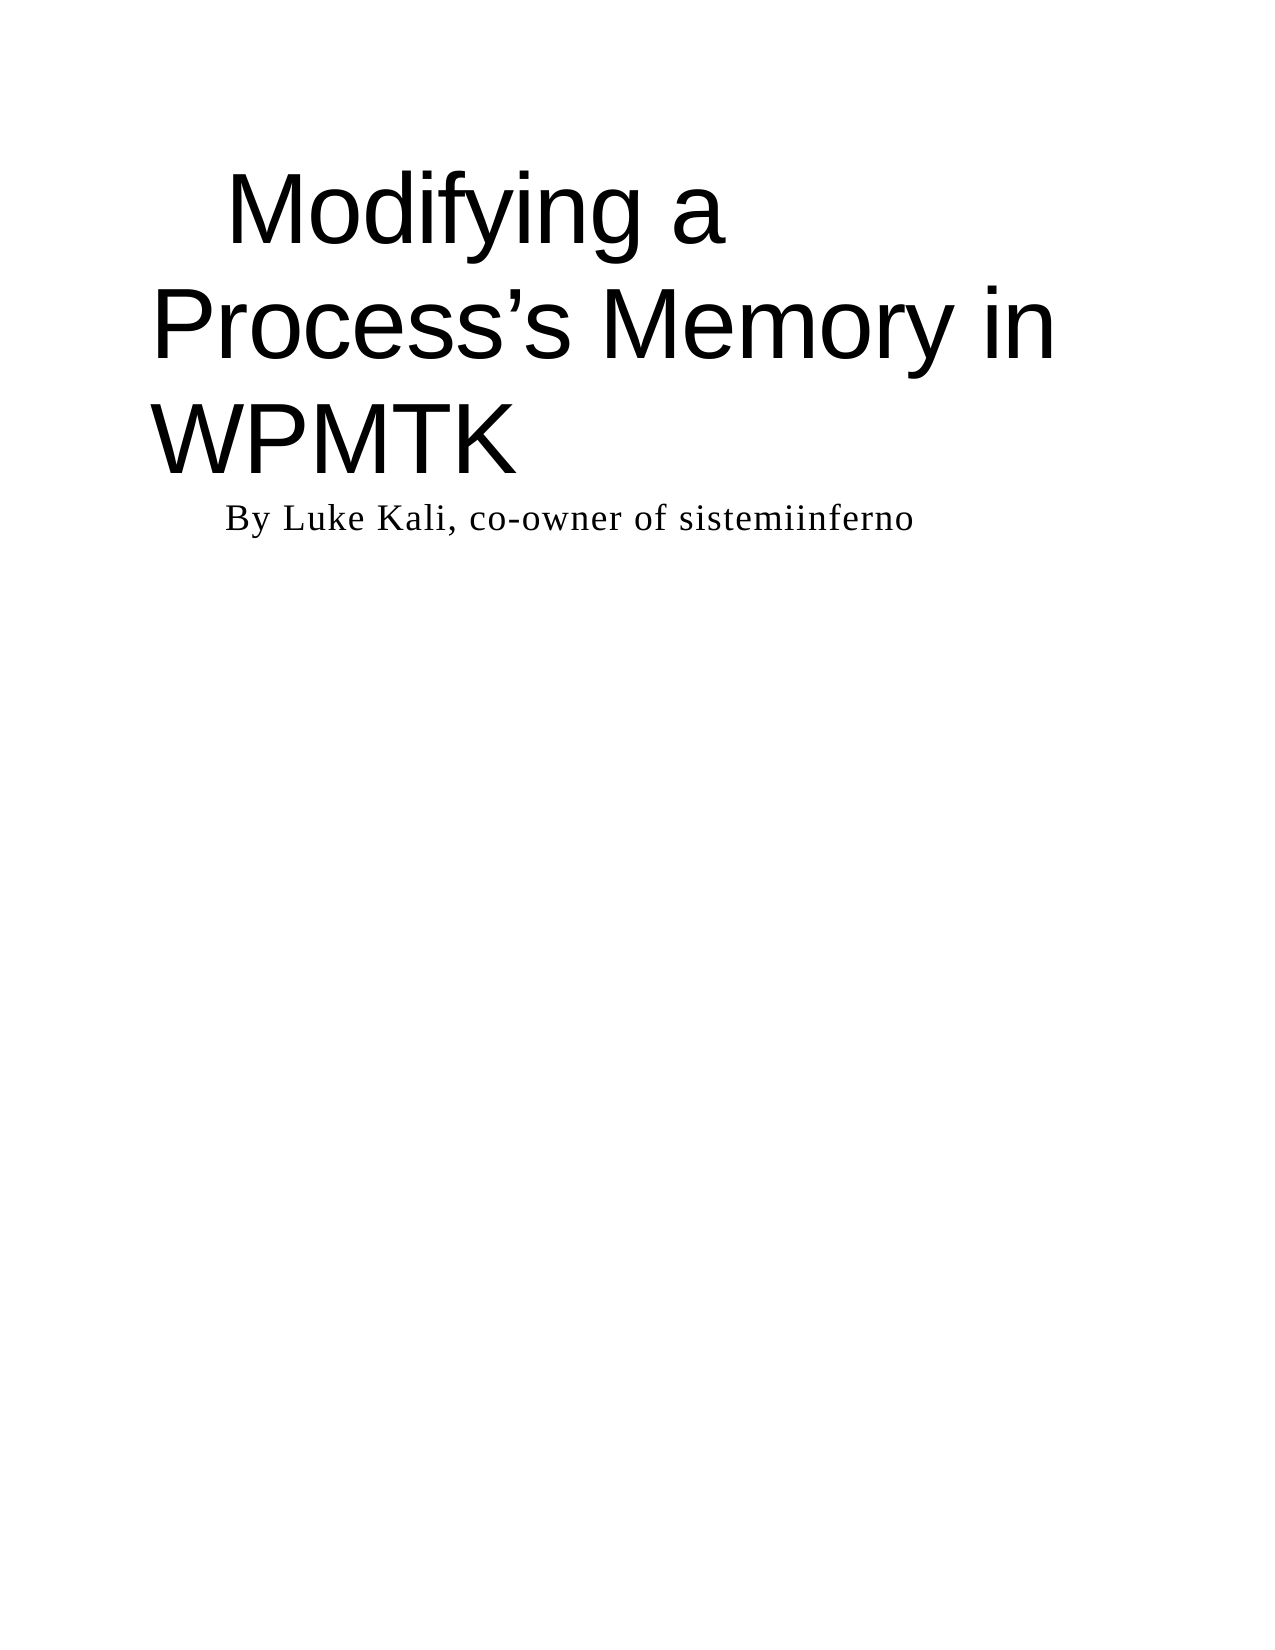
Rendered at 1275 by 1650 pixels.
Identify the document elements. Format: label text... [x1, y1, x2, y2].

subtitle By Luke Kali, co-owner of sistemiinferno [150, 495, 1125, 538]
title Modifying a Process’s Memory in WPMTK [150, 150, 1125, 495]
